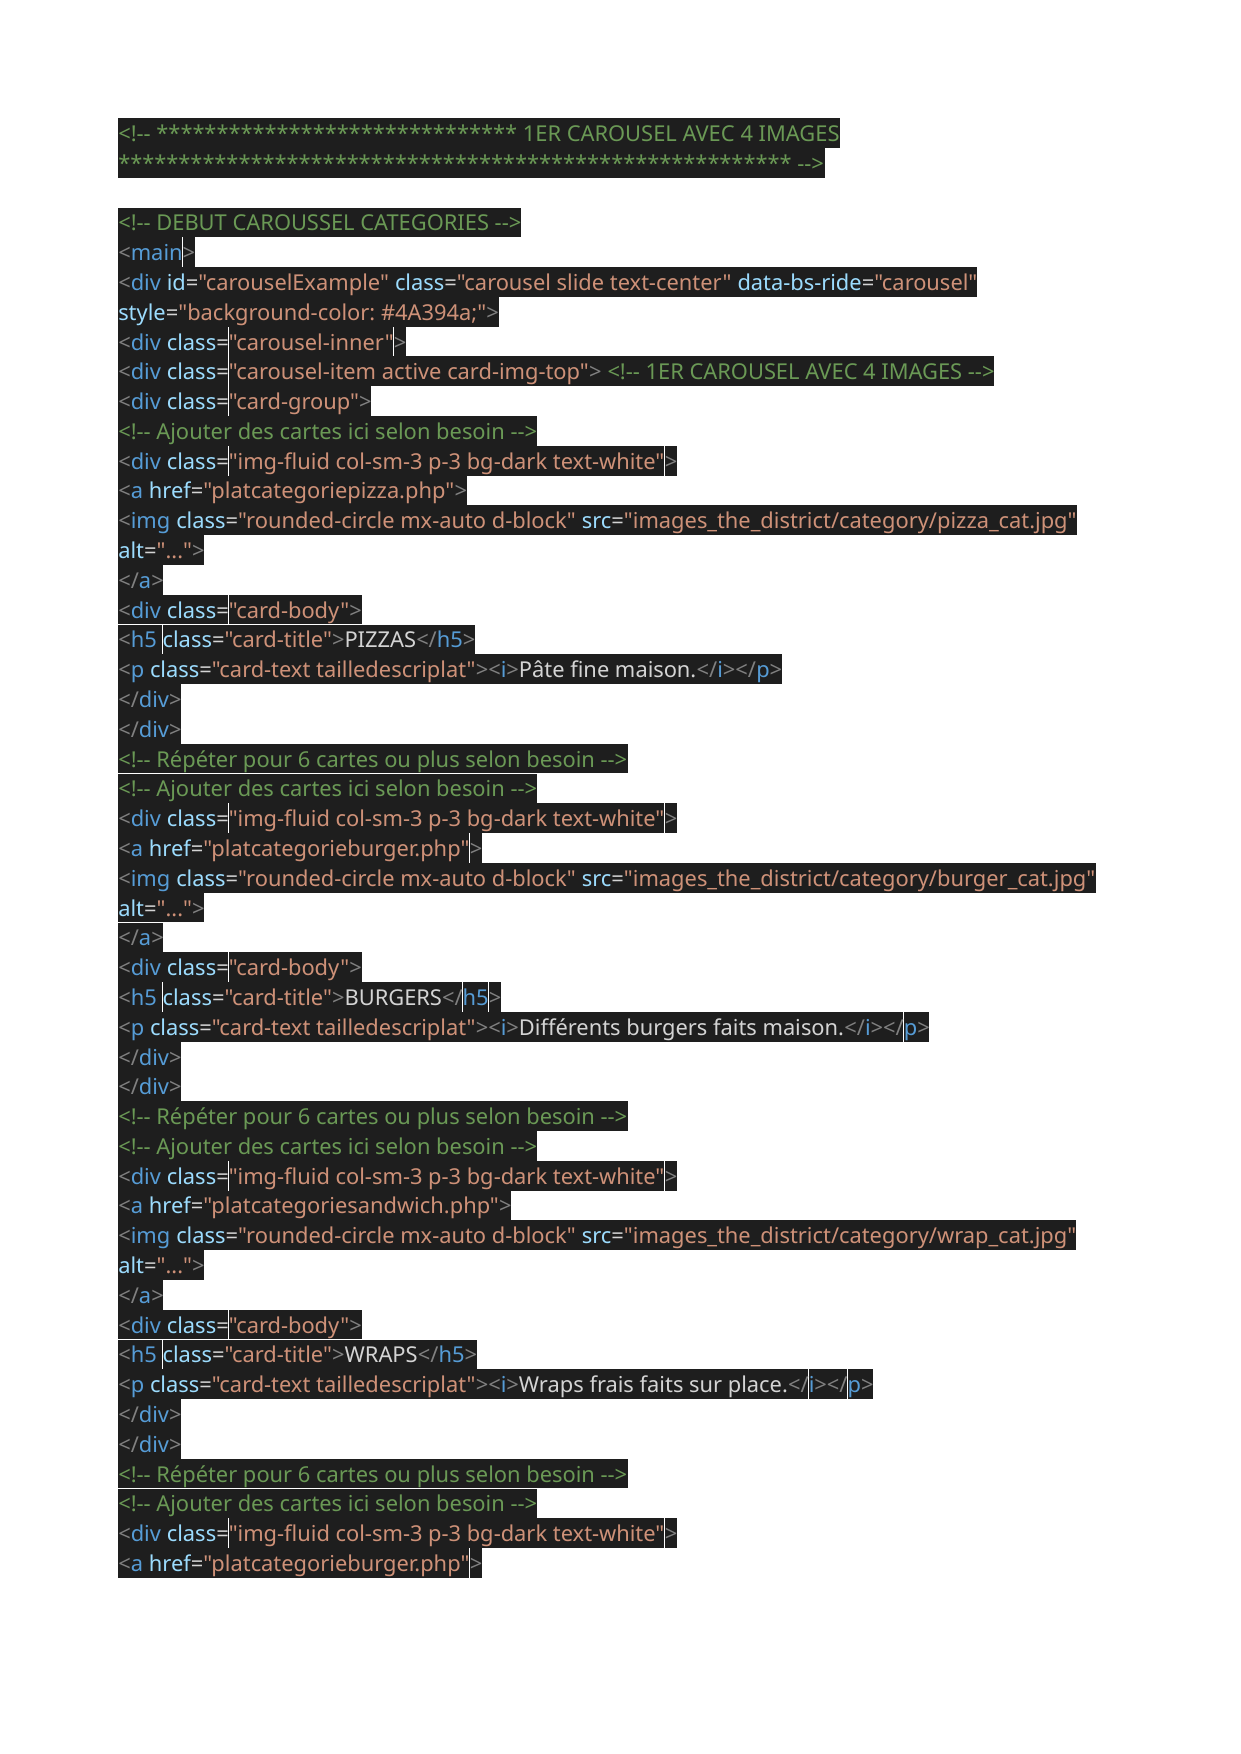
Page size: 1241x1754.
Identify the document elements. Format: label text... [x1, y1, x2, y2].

text <img class="rounded-circle mx-auto d-block" src="images_the_district/category/burger_cat.jpg" alt="..."> [118, 863, 1122, 922]
text <h5 class="card-title">WRAPS</h5> [118, 1339, 1122, 1369]
text <div class="img-fluid col-sm-3 p-3 bg-dark text-white"> [118, 1518, 1122, 1548]
text <div class="card-body"> [118, 1310, 1122, 1339]
text <div class="img-fluid col-sm-3 p-3 bg-dark text-white"> [118, 803, 1122, 833]
text <div class="card-group"> [118, 386, 1122, 416]
text <div class="carousel-item active card-img-top"> <!-- 1ER CAROUSEL AVEC 4 IMAGES --> [118, 356, 1122, 386]
text <!-- ****************************** 1ER CAROUSEL AVEC 4 IMAGES ******************************************************** --> [118, 118, 1122, 178]
text </div> [118, 684, 1122, 714]
text <img class="rounded-circle mx-auto d-block" src="images_the_district/category/pizza_cat.jpg" alt="..."> [118, 505, 1122, 565]
text <!-- Répéter pour 6 cartes ou plus selon besoin --> [118, 1459, 1122, 1488]
text </div> [118, 1042, 1122, 1071]
text <p class="card-text tailledescriplat"><i>Différents burgers faits maison.</i></p> [118, 1012, 1122, 1042]
text <!-- DEBUT CAROUSSEL CATEGORIES --> [118, 207, 1122, 237]
text <div class="carousel-inner"> [118, 327, 1122, 356]
text <a href="platcategorieburger.php"> [118, 1548, 1122, 1578]
text <h5 class="card-title">PIZZAS</h5> [118, 624, 1122, 654]
text <!-- Ajouter des cartes ici selon besoin --> [118, 1488, 1122, 1518]
text </div> [118, 1071, 1122, 1101]
text </div> [118, 714, 1122, 744]
text <p class="card-text tailledescriplat"><i>Wraps frais faits sur place.</i></p> [118, 1369, 1122, 1399]
text </a> [118, 1280, 1122, 1310]
text <img class="rounded-circle mx-auto d-block" src="images_the_district/category/wrap_cat.jpg" alt="..."> [118, 1220, 1122, 1280]
text </a> [118, 922, 1122, 952]
text <div class="img-fluid col-sm-3 p-3 bg-dark text-white"> [118, 446, 1122, 476]
text <!-- Ajouter des cartes ici selon besoin --> [118, 773, 1122, 803]
text <div id="carouselExample" class="carousel slide text-center" data-bs-ride="carousel" style="background-color: #4A394a;"> [118, 267, 1122, 327]
text <div class="img-fluid col-sm-3 p-3 bg-dark text-white"> [118, 1161, 1122, 1191]
text </a> [118, 565, 1122, 595]
text <!-- Ajouter des cartes ici selon besoin --> [118, 1131, 1122, 1161]
text <a href="platcategoriesandwich.php"> [118, 1191, 1122, 1220]
text <main> [118, 237, 1122, 267]
text <a href="platcategoriepizza.php"> [118, 476, 1122, 505]
text </div> [118, 1399, 1122, 1429]
text <!-- Ajouter des cartes ici selon besoin --> [118, 416, 1122, 446]
text <!-- Répéter pour 6 cartes ou plus selon besoin --> [118, 744, 1122, 773]
text </div> [118, 1429, 1122, 1459]
text <div class="card-body"> [118, 595, 1122, 624]
text <p class="card-text tailledescriplat"><i>Pâte fine maison.</i></p> [118, 654, 1122, 684]
text <h5 class="card-title">BURGERS</h5> [118, 982, 1122, 1012]
text <div class="card-body"> [118, 952, 1122, 982]
text <a href="platcategorieburger.php"> [118, 833, 1122, 863]
text <!-- Répéter pour 6 cartes ou plus selon besoin --> [118, 1101, 1122, 1131]
